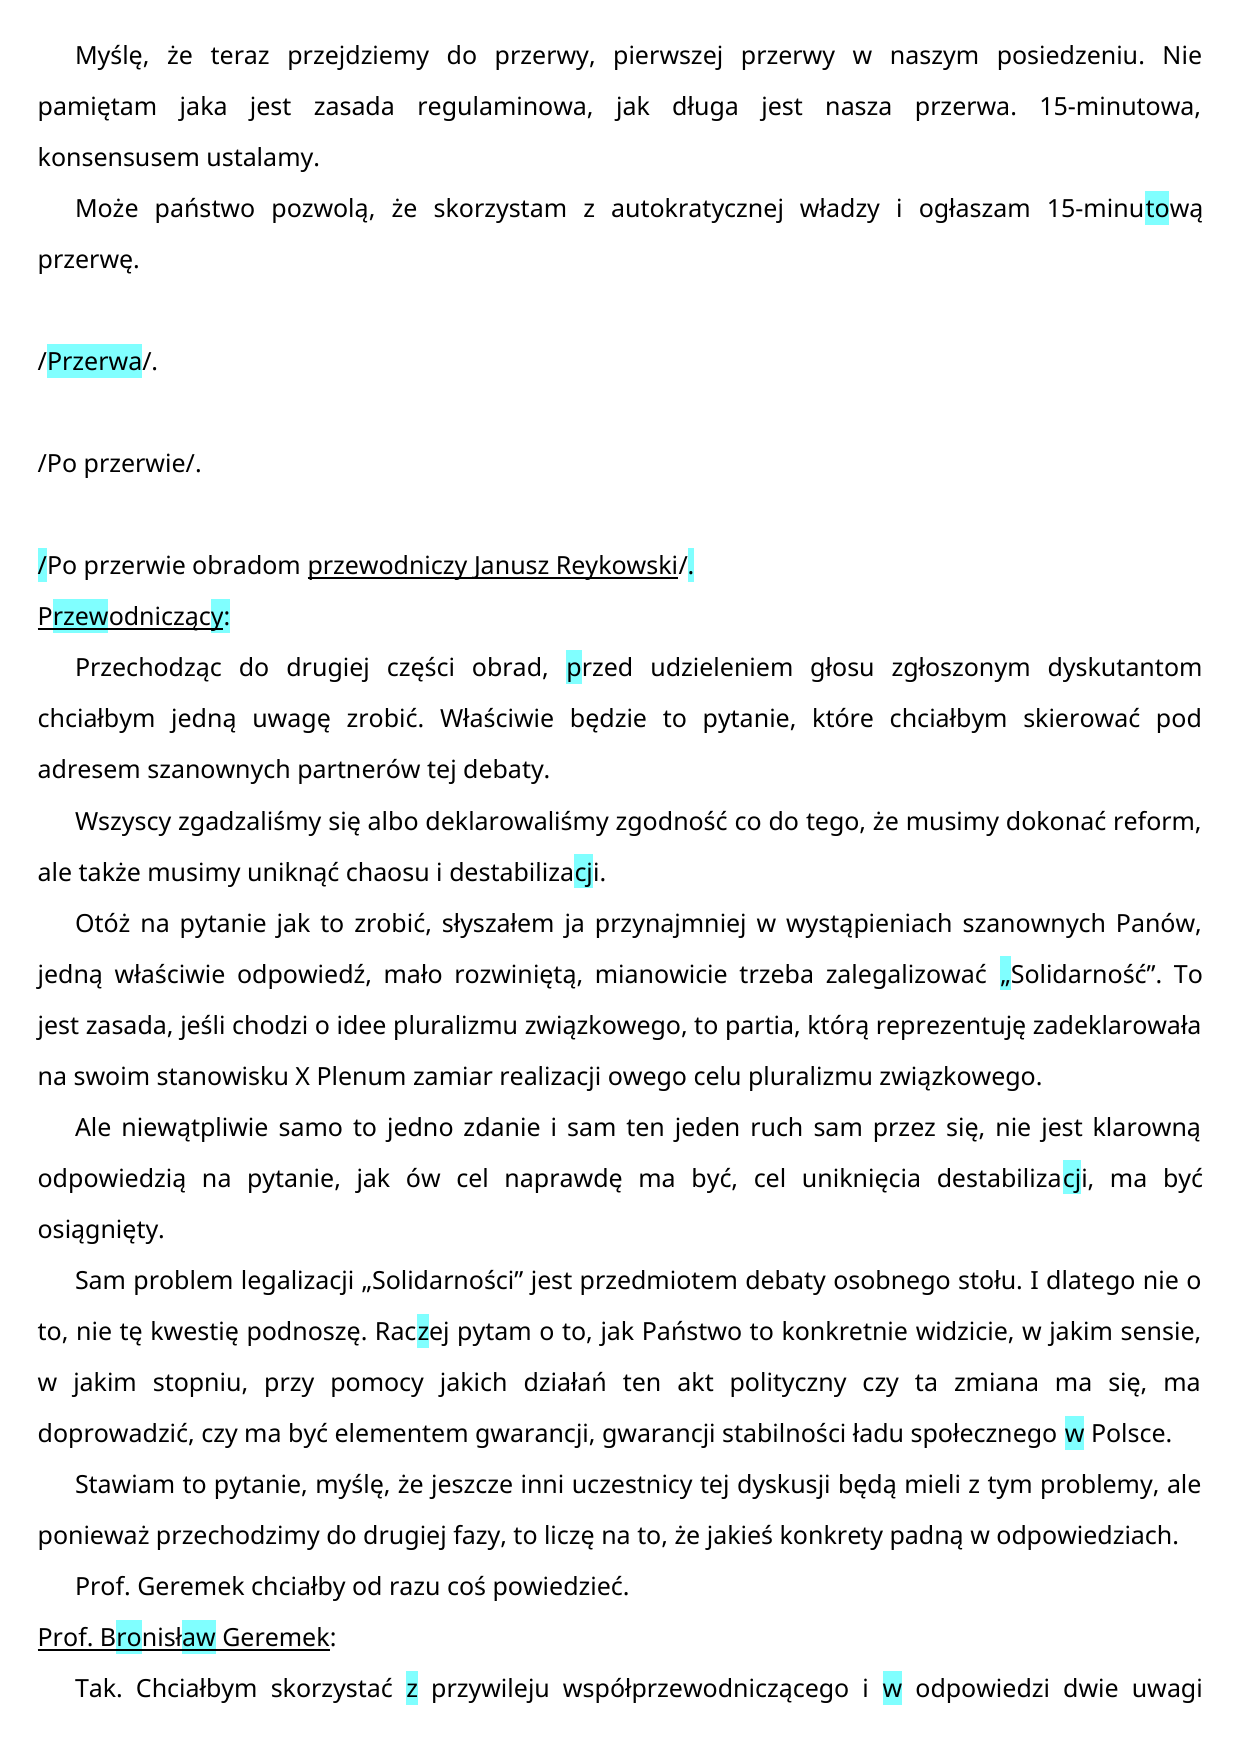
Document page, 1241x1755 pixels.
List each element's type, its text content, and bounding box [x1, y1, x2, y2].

text Ale niewątpliwie samo to jedno zdanie i sam ten jeden ruch sam przez się, nie jest klarowną odpowiedzią na pytanie, jak ów cel naprawdę ma być, cel uniknięcia destabilizacji, ma być osiągnięty. [37, 1109, 1203, 1246]
text Może państwo pozwolą, że skorzystam z autokratycznej władzy i ogłaszam 15-minutową przerwę. [37, 191, 1203, 276]
text Wszyscy zgadzaliśmy się albo deklarowaliśmy zgodność co do tego, że musimy dokonać reform, ale także musimy uniknąć chaosu i destabilizacji. [37, 803, 1203, 888]
text Otóż na pytanie jak to zrobić, słyszałem ja przynajmniej w wystąpieniach szanownych Panów, jedną właściwie odpowiedź, mało rozwiniętą, mianowicie trzeba zalegalizować „Solidarność”. To jest zasada, jeśli chodzi o idee pluralizmu związkowego, to partia, którą reprezentuję zadeklarowała na swoim stanowisku X Plenum zamiar realizacji owego celu pluralizmu związkowego. [37, 905, 1203, 1092]
text Przewodniczący: [37, 599, 1203, 633]
text Sam problem legalizacji „Solidarności” jest przedmiotem debaty osobnego stołu. I dlatego nie o to, nie tę kwestię podnoszę. Raczej pytam o to, jak Państwo to konkretnie widzicie, w jakim sensie, w jakim stopniu, przy pomocy jakich działań ten akt polityczny czy ta zmiana ma się, ma doprowadzić, czy ma być elementem gwarancji, gwarancji stabilności ładu społecznego w Polsce. [37, 1262, 1203, 1450]
text /Po przerwie/. [37, 446, 1203, 480]
text Prof. Bronisław Geremek: [37, 1620, 1203, 1654]
text Tak. Chciałbym skorzystać z przywileju współprzewodniczącego i w odpowiedzi dwie uwagi [37, 1671, 1203, 1705]
text /Po przerwie obradom przewodniczy Janusz Reykowski/. [37, 548, 1203, 582]
text Myślę, że teraz przejdziemy do przerwy, pierwszej przerwy w naszym posiedzeniu. Nie pamiętam jaka jest zasada regulaminowa, jak długa jest nasza przerwa. 15-minutowa, konsensusem ustalamy. [37, 37, 1203, 174]
text Przechodząc do drugiej części obrad, przed udzieleniem głosu zgłoszonym dyskutantom chciałbym jedną uwagę zrobić. Właściwie będzie to pytanie, które chciałbym skierować pod adresem szanownych partnerów tej debaty. [37, 650, 1203, 786]
text Stawiam to pytanie, myślę, że jeszcze inni uczestnicy tej dyskusji będą mieli z tym problemy, ale ponieważ przechodzimy do drugiej fazy, to liczę na to, że jakieś konkrety padną w odpowiedziach. [37, 1467, 1203, 1552]
text Prof. Geremek chciałby od razu coś powiedzieć. [37, 1569, 1203, 1603]
text /Przerwa/. [37, 344, 1203, 378]
